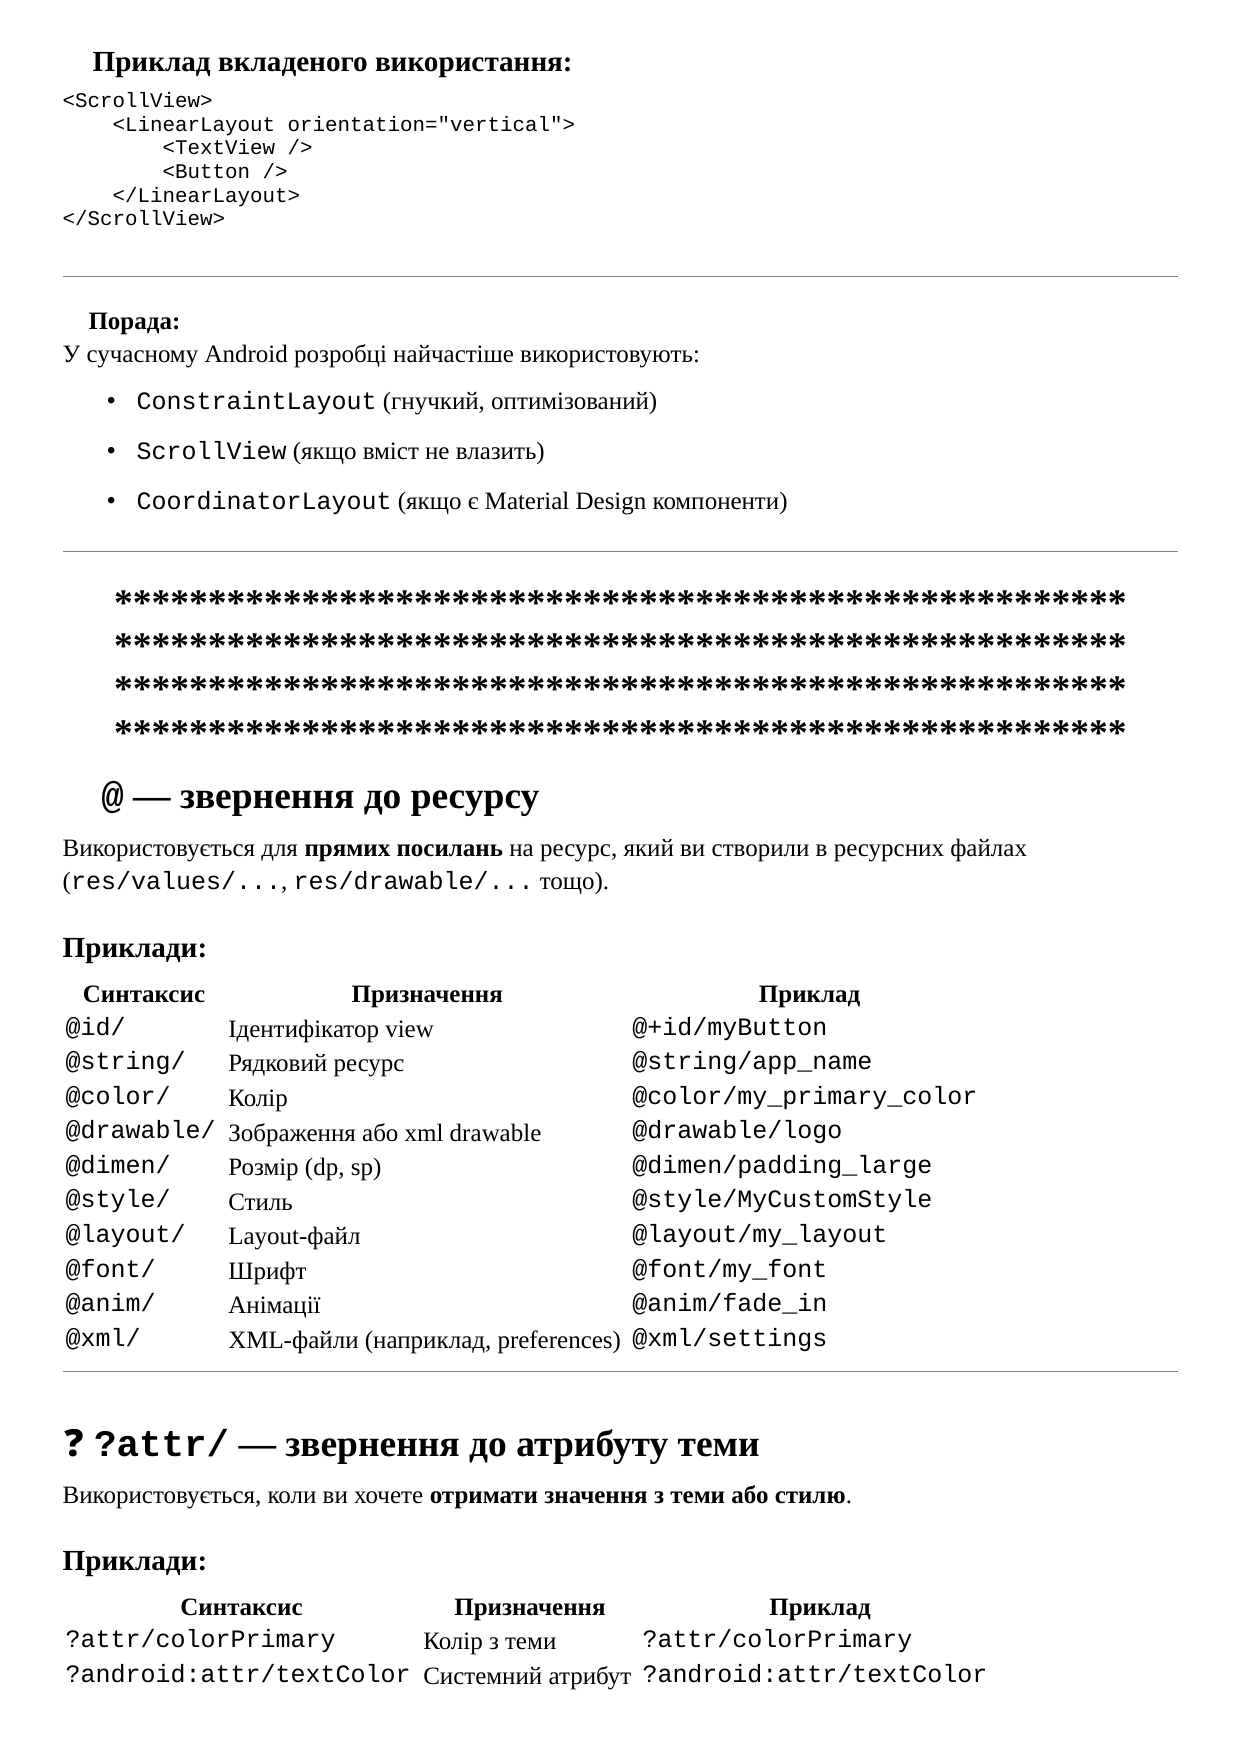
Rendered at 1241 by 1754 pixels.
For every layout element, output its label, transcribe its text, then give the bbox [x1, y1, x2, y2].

table_cell Layout-файл [225, 1219, 629, 1253]
table_header Синтаксис [63, 1589, 420, 1623]
list ConstraintLayout (гнучкий, оптимізований) [107, 386, 1178, 417]
list CoordinatorLayout (якщо є Material Design компоненти) [107, 486, 1178, 517]
text <LinearLayout orientation="vertical"> [62, 114, 1178, 137]
subtitle Приклади: [62, 1543, 1178, 1576]
table_header Призначення [225, 976, 629, 1011]
table_header Приклад [629, 976, 990, 1011]
text Використовується, коли ви хочете отримати значення з теми або стилю. [62, 1481, 1178, 1509]
table_cell ?android:attr/textColor [639, 1658, 1000, 1693]
subtitle ****************************************************** [62, 667, 1178, 710]
table_cell @anim/fade_in [629, 1288, 990, 1322]
table_cell @layout/my_layout [629, 1219, 990, 1253]
table_header Синтаксис [63, 976, 225, 1011]
table_cell @font/my_font [629, 1253, 990, 1288]
subtitle Приклади: [62, 930, 1178, 964]
table_cell XML-файли (наприклад, preferences) [225, 1322, 629, 1357]
table_cell @string/app_name [629, 1046, 990, 1080]
table_cell Ідентифікатор view [225, 1011, 629, 1046]
table_cell @color/my_primary_color [629, 1080, 990, 1115]
table_cell Розмір (dp, sp) [225, 1149, 629, 1184]
table_cell @string/ [63, 1046, 225, 1080]
table_cell @style/MyCustomStyle [629, 1184, 990, 1218]
list ScrollView (якщо вміст не влазить) [107, 436, 1178, 467]
table_cell @+id/myButton [629, 1011, 990, 1046]
text </ScrollView> [62, 208, 1178, 232]
text <ScrollView> [62, 90, 1178, 114]
table_cell Колір з теми [420, 1624, 639, 1658]
table_cell @anim/ [63, 1288, 225, 1322]
text Використовується для прямих посилань на ресурс, який ви створили в ресурсних файлах (res/values/..., res/drawable/... тощо). [62, 833, 1178, 897]
table_cell @layout/ [63, 1219, 225, 1253]
text <TextView /> [62, 137, 1178, 161]
table_cell @xml/settings [629, 1322, 990, 1357]
text 🔧 Порада: У сучасному Android розробці найчастіше використовують: [62, 306, 1178, 367]
table_cell ?attr/colorPrimary [639, 1624, 1000, 1658]
table_cell ?attr/colorPrimary [63, 1624, 420, 1658]
table_cell @style/ [63, 1184, 225, 1218]
subtitle ****************************************************** [62, 710, 1178, 753]
table_cell Стиль [225, 1184, 629, 1218]
table_header Призначення [420, 1589, 639, 1623]
table_cell ?android:attr/textColor [63, 1658, 420, 1693]
table_cell @drawable/ [63, 1115, 225, 1149]
table_cell @font/ [63, 1253, 225, 1288]
table_cell Зображення або xml drawable [225, 1115, 629, 1149]
subtitle ❓ ?attr/ — звернення до атрибуту теми [62, 1422, 1178, 1468]
subtitle 📝 Приклад вкладеного використання: [62, 44, 1178, 78]
table_cell @color/ [63, 1080, 225, 1115]
table_cell Шрифт [225, 1253, 629, 1288]
table_cell @xml/ [63, 1322, 225, 1357]
table_cell @drawable/logo [629, 1115, 990, 1149]
table_cell @id/ [63, 1011, 225, 1046]
table_cell Системний атрибут [420, 1658, 639, 1693]
table_cell Рядковий ресурс [225, 1046, 629, 1080]
text </LinearLayout> [62, 185, 1178, 208]
table_cell @dimen/ [63, 1149, 225, 1184]
table_cell Анімації [225, 1288, 629, 1322]
table_cell Колір [225, 1080, 629, 1115]
subtitle ✅ @ — звернення до ресурсу [62, 774, 1178, 820]
text <Button /> [62, 161, 1178, 185]
table_cell @dimen/padding_large [629, 1149, 990, 1184]
subtitle ****************************************************** [62, 581, 1178, 624]
subtitle ****************************************************** [62, 624, 1178, 667]
table_header Приклад [639, 1589, 1000, 1623]
